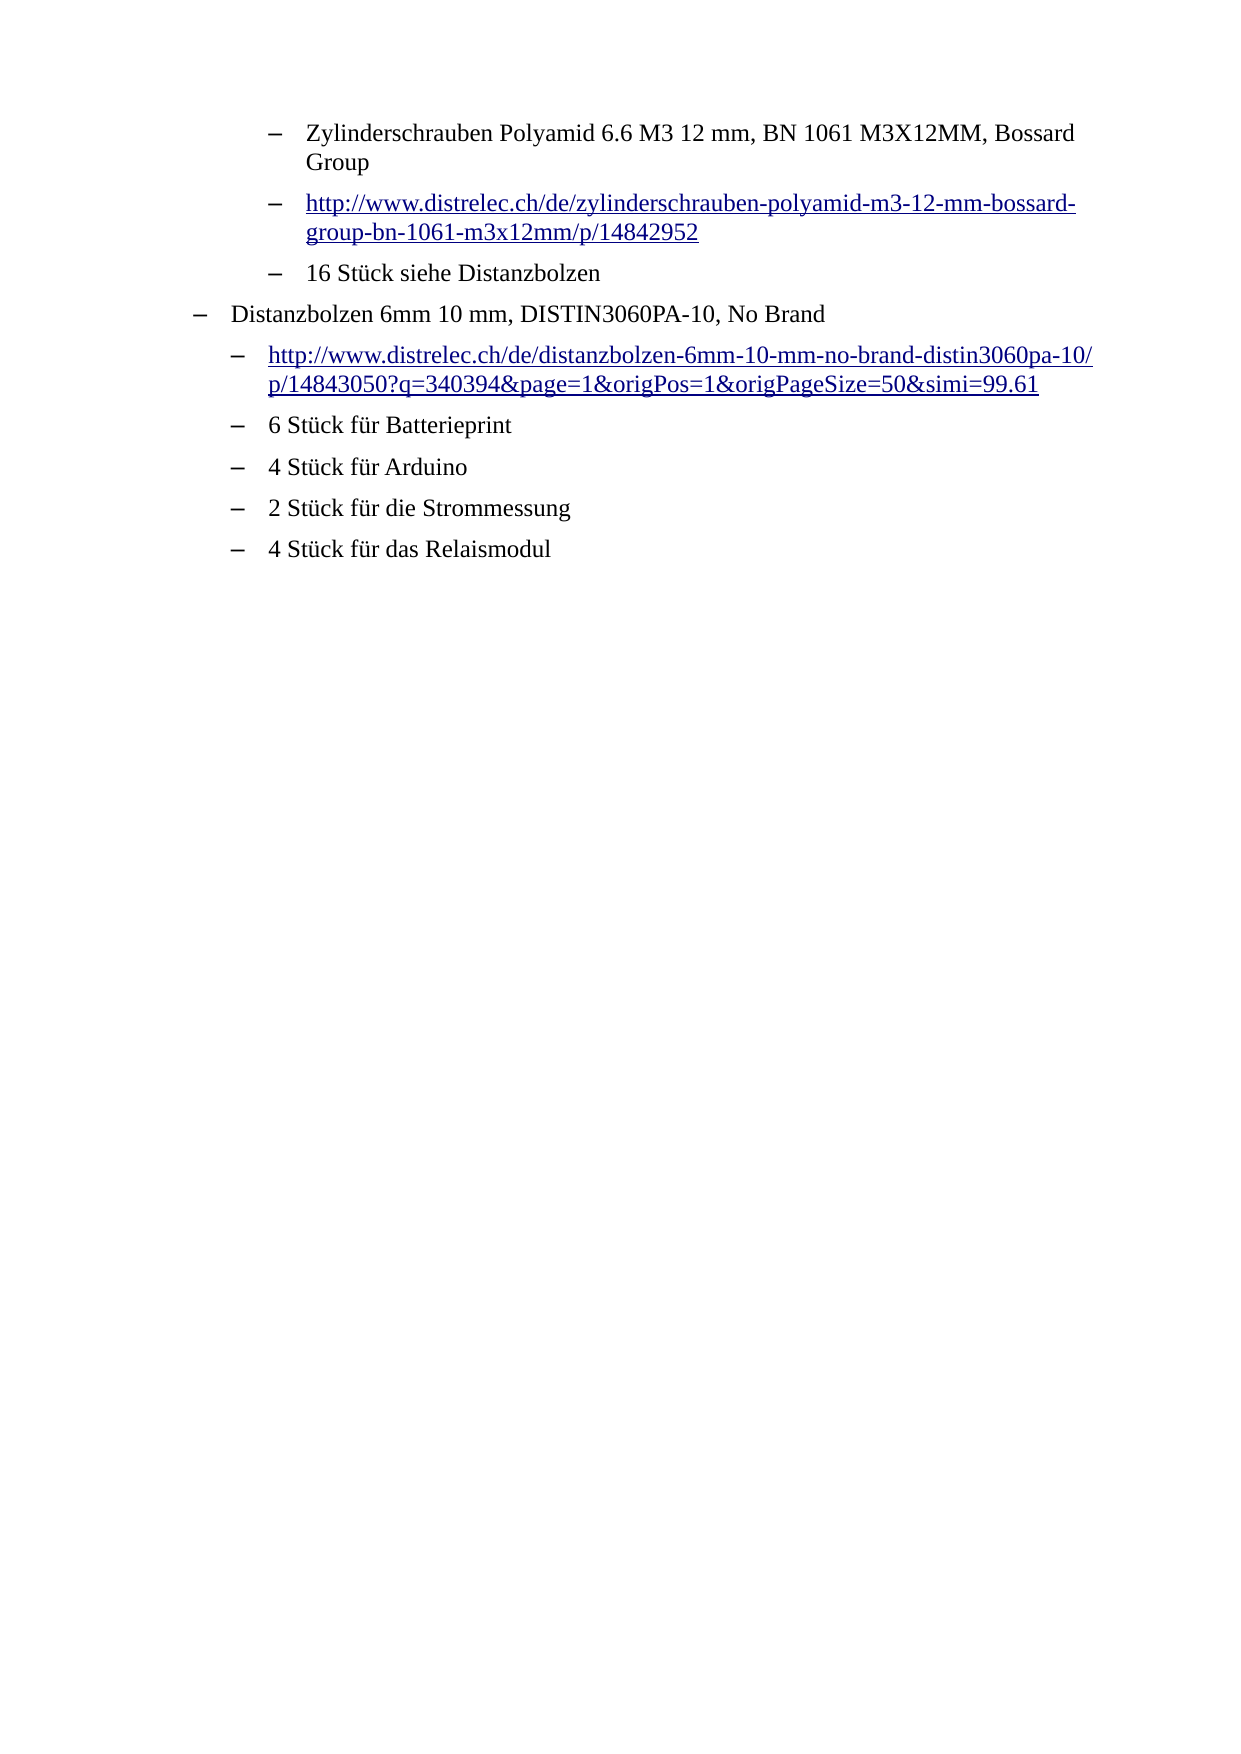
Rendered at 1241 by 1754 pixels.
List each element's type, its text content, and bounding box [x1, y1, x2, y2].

list 6 Stück für Batterieprint [231, 411, 1122, 439]
list http://www.distrelec.ch/de/zylinderschrauben-polyamid-m3-12-mm-bossard-group-bn-1061-m3x12mm/p/14842952 [268, 188, 1122, 246]
list 16 Stück siehe Distanzbolzen [268, 258, 1122, 287]
list Distanzbolzen 6mm 10 mm, DISTIN3060PA-10, No Brand [193, 299, 1122, 328]
list 4 Stück für Arduino [231, 452, 1122, 481]
list 2 Stück für die Strommessung [231, 493, 1122, 522]
list Zylinderschrauben Polyamid 6.6 M3 12 mm, BN 1061 M3X12MM, Bossard Group [268, 118, 1122, 176]
list http://www.distrelec.ch/de/distanzbolzen-6mm-10-mm-no-brand-distin3060pa-10/p/14843050?q=340394&page=1&origPos=1&origPageSize=50&simi=99.61 [231, 341, 1122, 398]
list 4 Stück für das Relaismodul [231, 534, 1122, 563]
